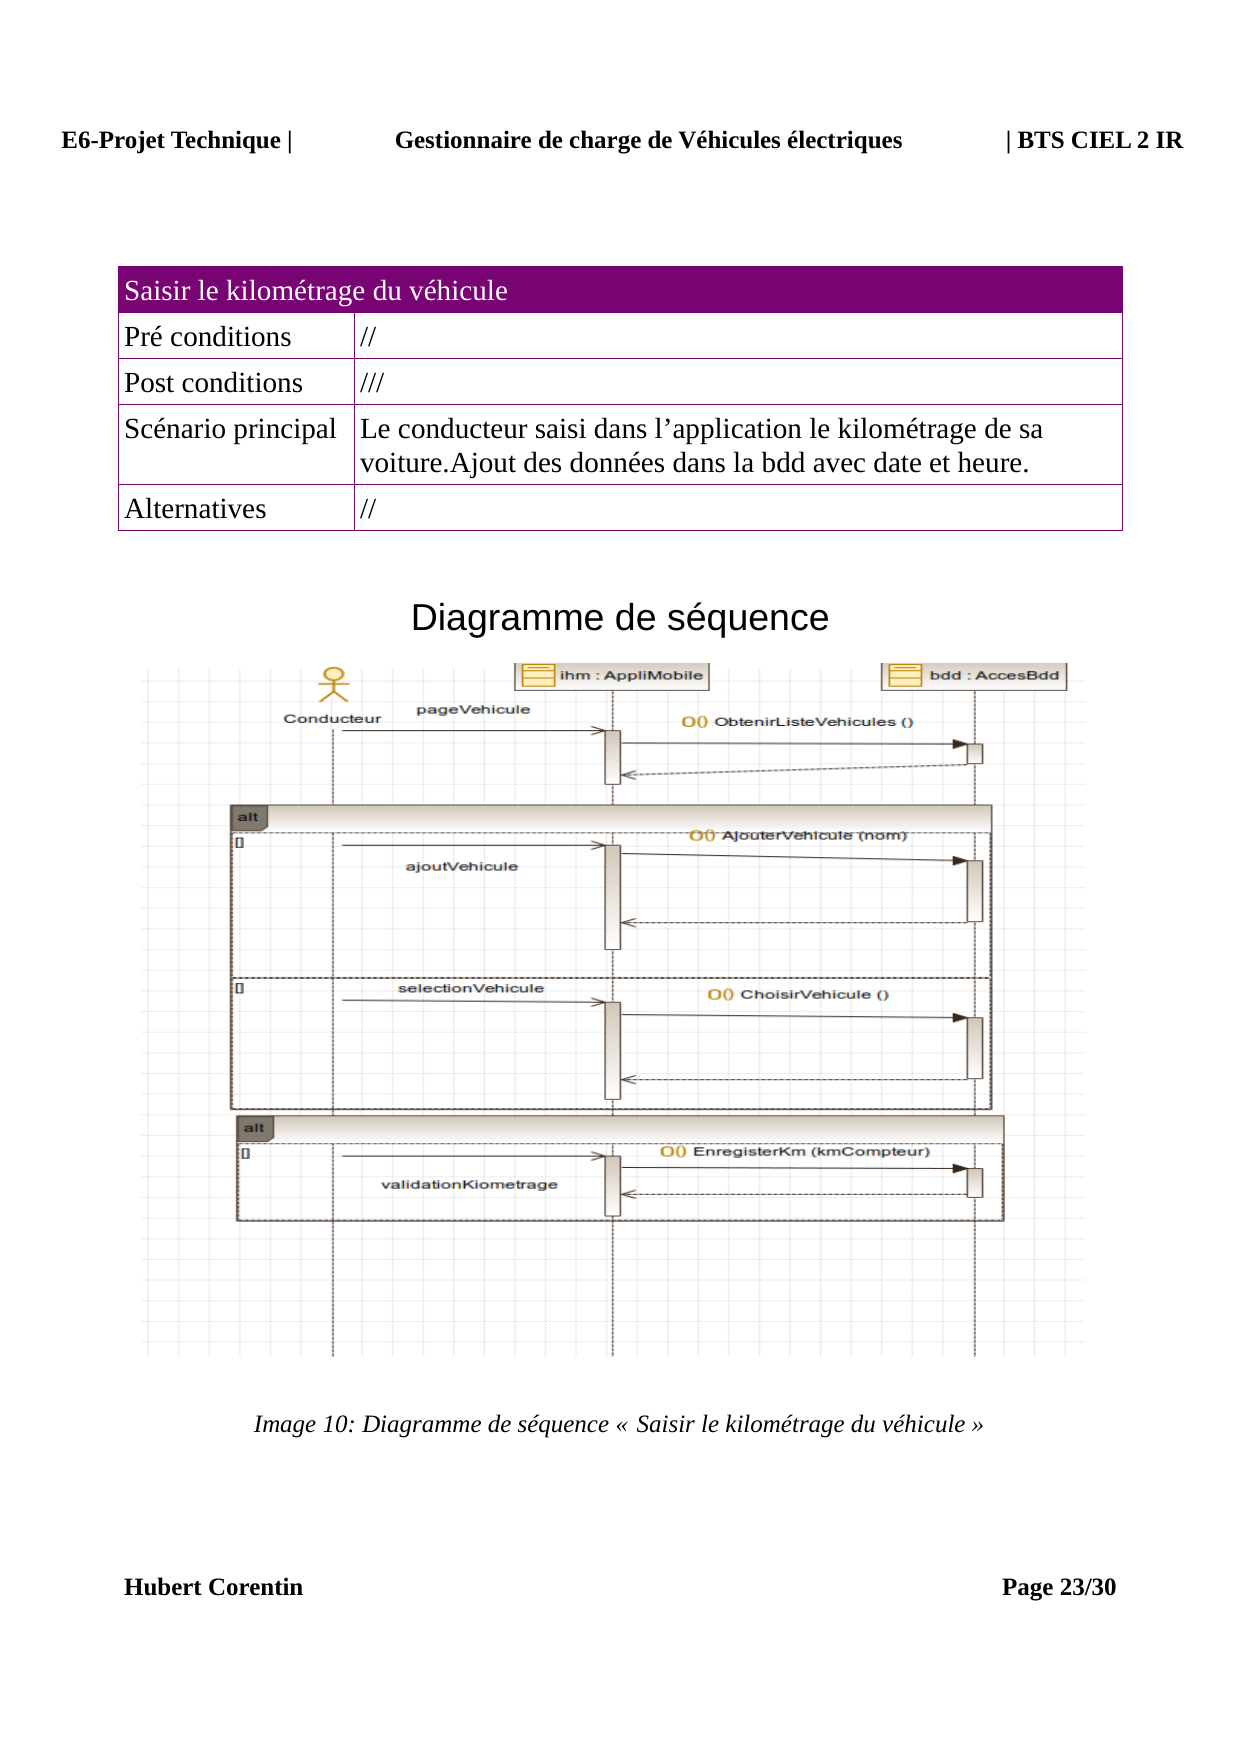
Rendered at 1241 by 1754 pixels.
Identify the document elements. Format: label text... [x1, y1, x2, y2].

subtitle Diagramme de séquence [118, 595, 1122, 638]
table_cell // [355, 313, 1122, 358]
table_cell // [355, 485, 1122, 530]
table_cell Post conditions [119, 359, 354, 404]
table_cell Alternatives [119, 485, 354, 530]
table_header Saisir le kilométrage du véhicule [119, 267, 1122, 312]
picture [140, 663, 1086, 1357]
table_cell /// [355, 359, 1122, 404]
table_cell Le conducteur saisi dans l’application le kilométrage de sa voiture.Ajout des données dans la bdd avec date et heure. [355, 405, 1122, 484]
table_cell Pré conditions [119, 313, 354, 358]
text Image 10: Diagramme de séquence « Saisir le kilométrage du véhicule » [118, 1409, 1122, 1437]
table_cell Scénario principal [119, 405, 354, 484]
